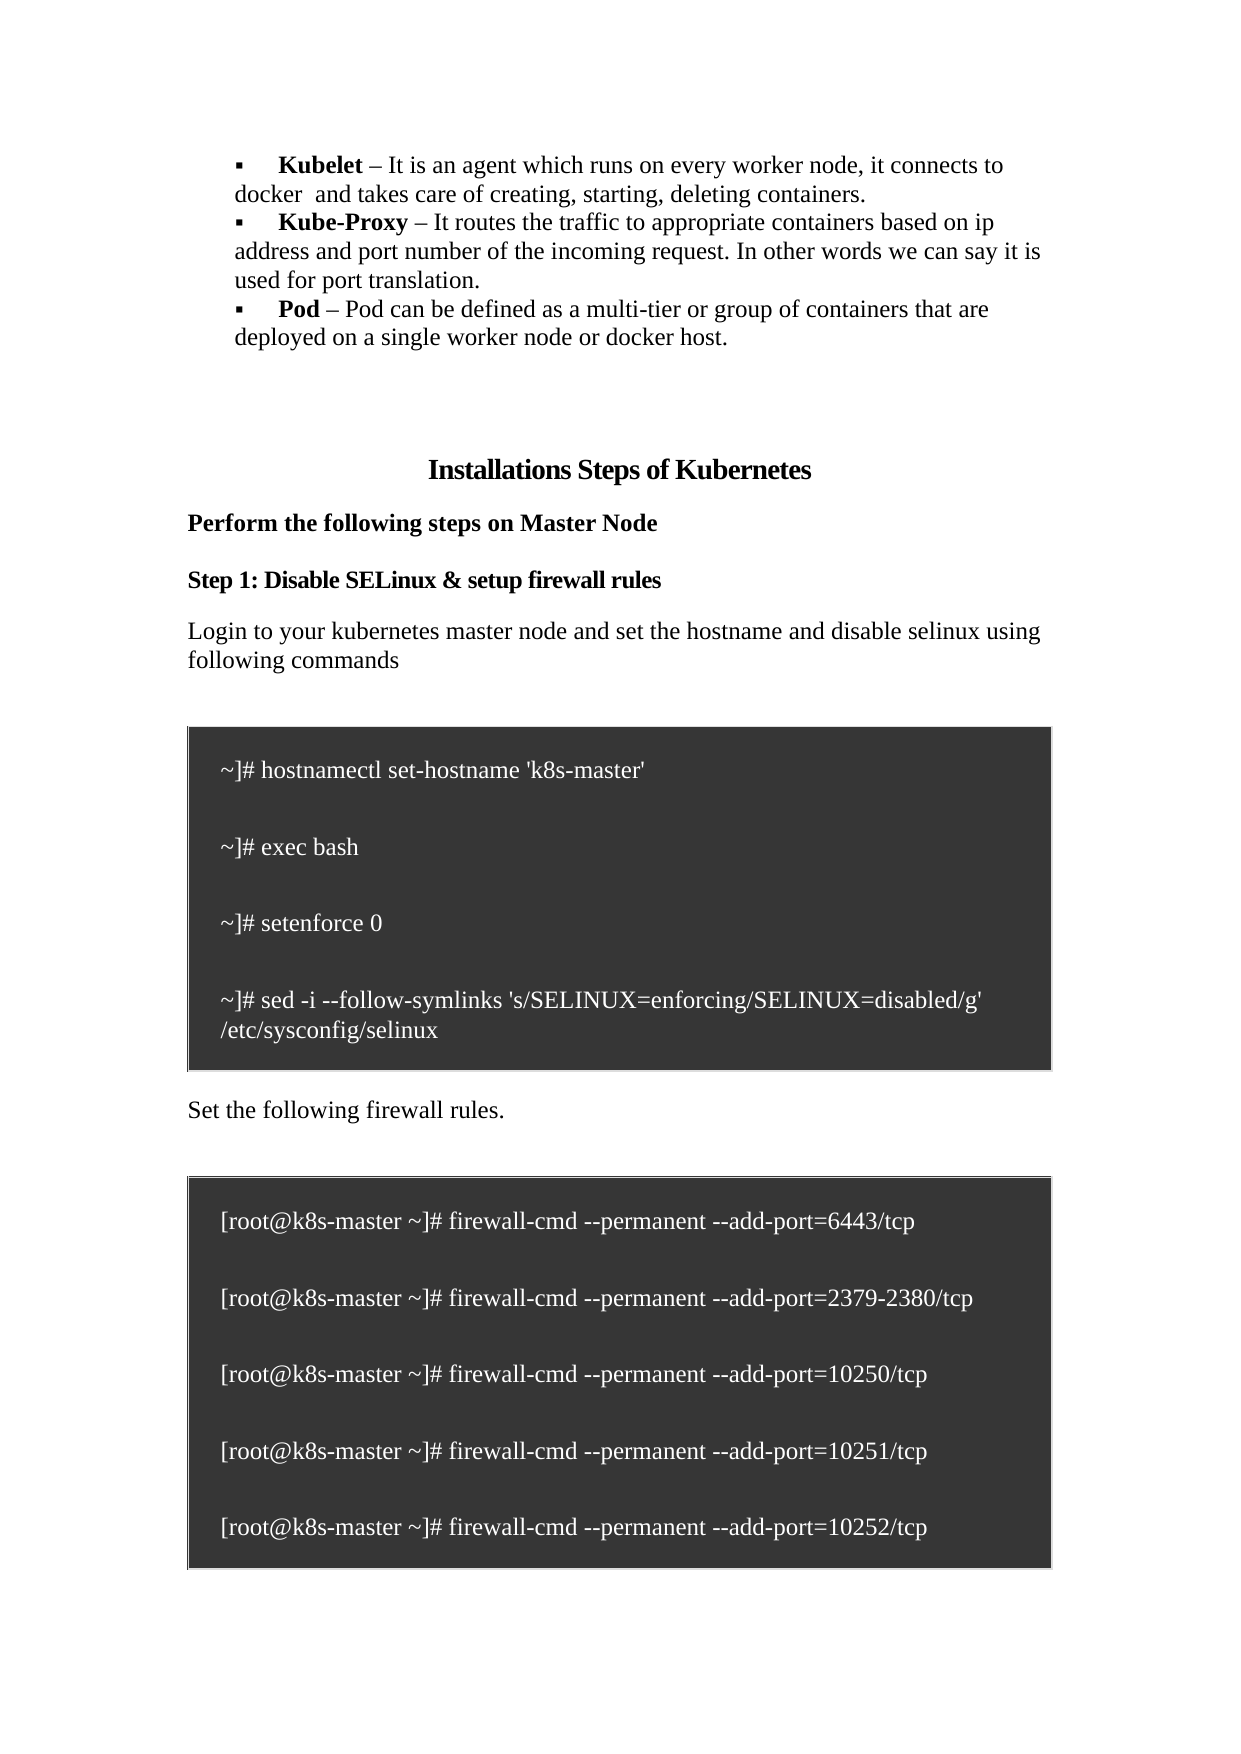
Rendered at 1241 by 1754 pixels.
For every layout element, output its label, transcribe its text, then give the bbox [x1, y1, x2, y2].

text ~]# sed -i --follow-symlinks 's/SELINUX=enforcing/SELINUX=disabled/g' /etc/sysconfig/selinux [189, 955, 1051, 1070]
list Pod – Pod can be defined as a multi-tier or group of containers that are deployed on a single worker node or docker host. [234, 294, 1053, 351]
text [root@k8s-master ~]# firewall-cmd --permanent --add-port=2379-2380/tcp [189, 1253, 1051, 1311]
subtitle Installations Steps of Kubernetes [187, 452, 1053, 486]
list Kube-Proxy – It routes the traffic to appropriate containers based on ip address and port number of the incoming request. In other words we can say it is used for port translation. [234, 207, 1053, 294]
text [root@k8s-master ~]# firewall-cmd --permanent --add-port=10251/tcp [189, 1406, 1051, 1464]
text ~]# setenforce 0 [189, 879, 1051, 937]
text [root@k8s-master ~]# firewall-cmd --permanent --add-port=6443/tcp [189, 1178, 1051, 1235]
text Set the following firewall rules. [187, 1096, 1053, 1124]
text [root@k8s-master ~]# firewall-cmd --permanent --add-port=10252/tcp [189, 1483, 1051, 1568]
text ~]# exec bash [189, 802, 1051, 861]
list Kubelet – It is an agent which runs on every worker node, it connects to docker and takes care of creating, starting, deleting containers. [234, 150, 1053, 207]
text [root@k8s-master ~]# firewall-cmd --permanent --add-port=10250/tcp [189, 1329, 1051, 1388]
subtitle Step 1: Disable SELinux & setup firewall rules [187, 565, 1053, 594]
text Perform the following steps on Master Node [187, 508, 1053, 537]
text Login to your kubernetes master node and set the hostname and disable selinux using following commands [187, 616, 1053, 673]
text ~]# hostnamectl set-hostname 'k8s-master' [189, 727, 1051, 784]
